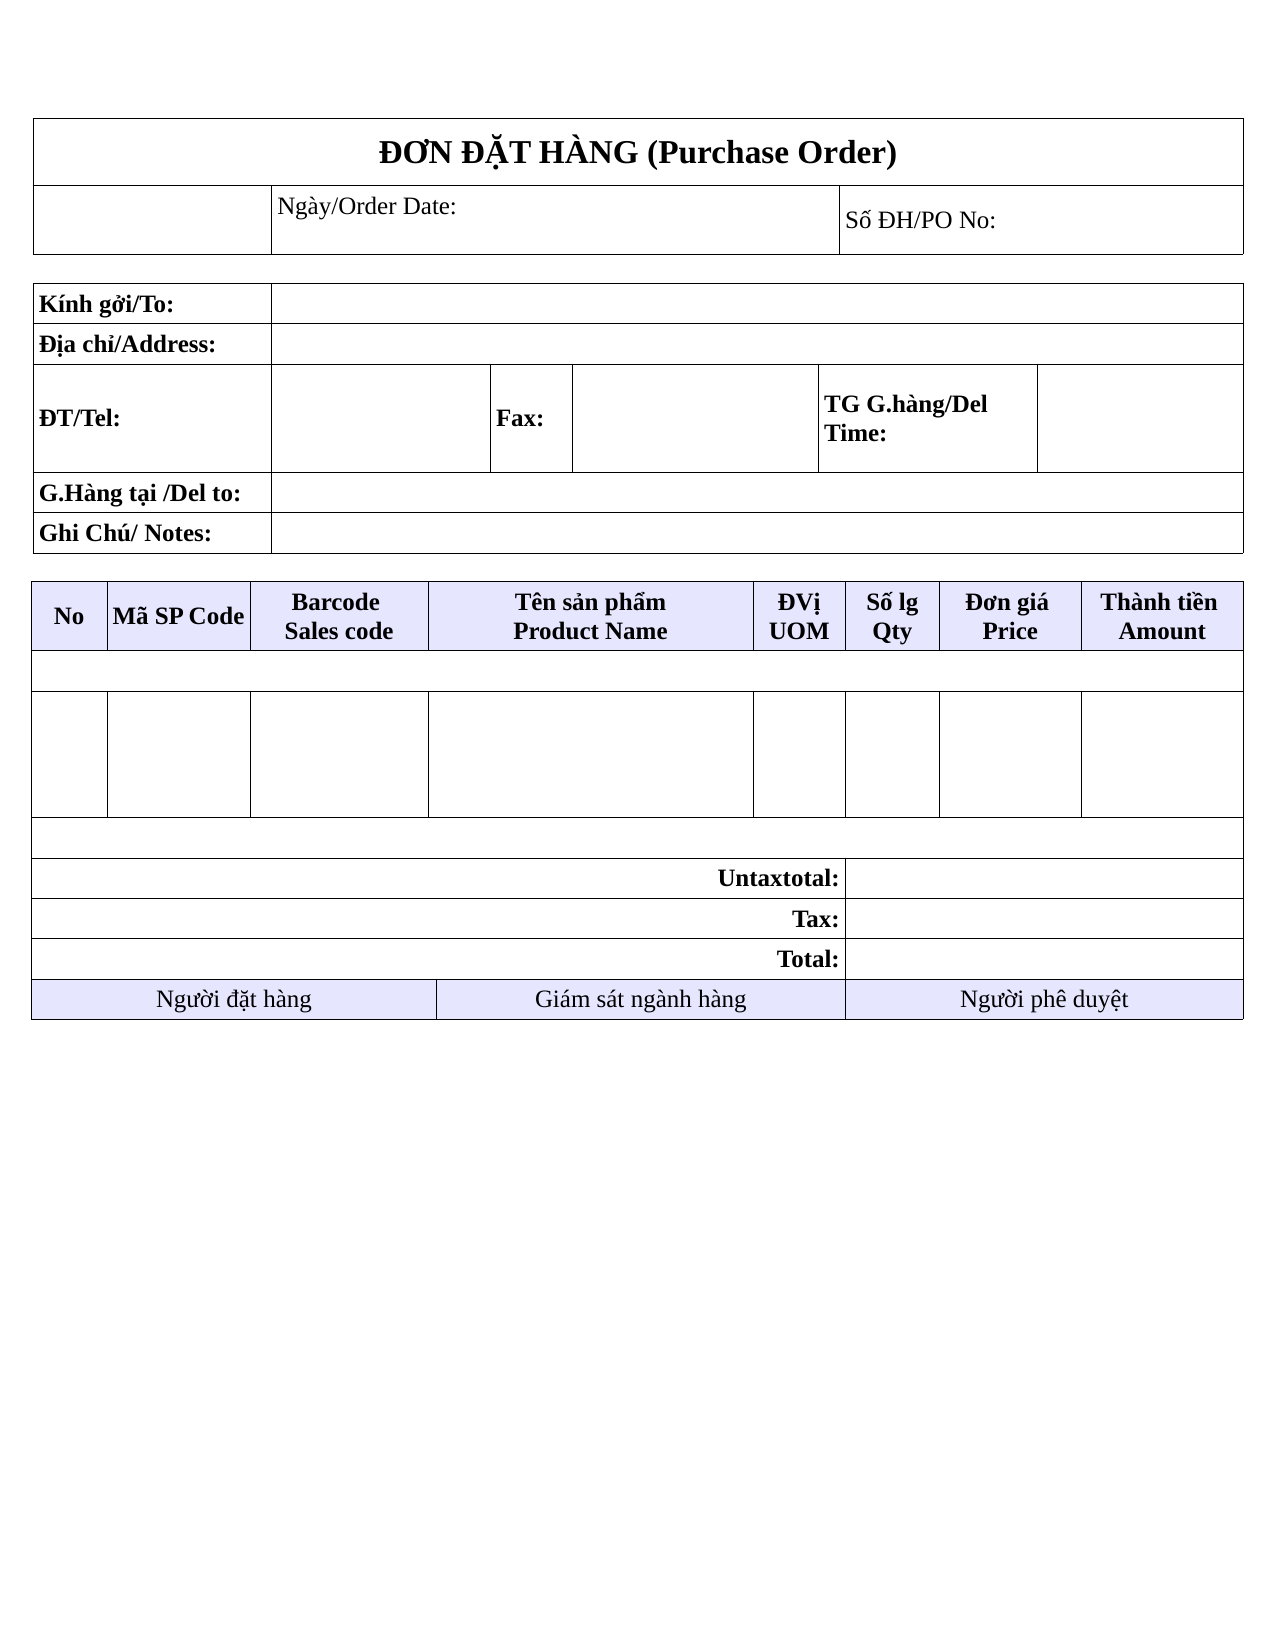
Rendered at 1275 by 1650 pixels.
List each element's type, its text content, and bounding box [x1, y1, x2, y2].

table_cell <line.product_id and line.product_id.name> [429, 692, 753, 817]
table_cell Giám sát ngành hàng [437, 980, 845, 1019]
table_cell G.Hàng tại /Del to: [34, 473, 271, 512]
table_cell <o.amount_untaxed> [846, 859, 1243, 898]
table_header Tên sản phẩm Product Name [429, 582, 753, 650]
table_cell </for> [32, 818, 1243, 857]
table_cell Người đặt hàng [32, 980, 436, 1019]
table_header Thành tiền Amount [1082, 582, 1243, 650]
table_cell <o.partner_id.phone or ''> [272, 365, 490, 472]
table_cell <for each="sequence,line in enumerate(o.order_line)"> [32, 651, 1243, 691]
table_header Kính gởi/To: [34, 284, 271, 323]
table_header Barcode Sales code [251, 582, 428, 650]
table_cell <get_vietname_date(o.minimum_planned_date)> [1038, 365, 1243, 472]
table_cell Địa chỉ/Address: [34, 324, 271, 363]
table_cell <line.product_uom.name> [754, 692, 845, 817]
table_header No [32, 582, 107, 650]
table_cell <o.amount_total> [846, 939, 1243, 978]
table_cell Số ÐH/PO No: <o.name or ''> [840, 186, 1243, 254]
table_header Đơn giá Price [940, 582, 1081, 650]
table_cell Ngày/Order Date: <get_vietname_date(o.date_order)> [272, 186, 839, 254]
table_cell Ghi Chú/ Notes: [34, 513, 271, 552]
table_cell <line.product_qty> [846, 692, 939, 817]
table_cell <o.dest_address_id> [272, 473, 1243, 512]
table_cell Tax: [32, 899, 845, 938]
table_cell Người phê duyệt [846, 980, 1243, 1019]
table_cell Untaxtotal: [32, 859, 845, 898]
table_header <o.partner_id.name or ''> [272, 284, 1243, 323]
table_cell ĐT/Tel: [34, 365, 271, 472]
table_cell TG G.hàng/Del Time: [819, 365, 1037, 472]
table_cell <line.product_id.default_code> [108, 692, 250, 817]
table_cell <o.notes or ''> [272, 513, 1243, 552]
table_cell <o.amount_tax or 0> [846, 899, 1243, 938]
table_header Số lg Qty [846, 582, 939, 650]
table_header Mã SP Code [108, 582, 250, 650]
table_cell <o.partner_id.fax or ''> [573, 365, 818, 472]
table_cell <line.price_subtotal> [1082, 692, 1243, 817]
table_cell <line.product_id.ean13> [251, 692, 428, 817]
table_cell Total: [32, 939, 845, 978]
table_cell <sequence+1> [32, 692, 107, 817]
table_header ĐƠN ĐẶT HÀNG (Purchase Order) [34, 119, 1243, 185]
table_cell [34, 186, 271, 254]
table_cell <get_partner_address(o)> [272, 324, 1243, 363]
table_cell Fax: [491, 365, 572, 472]
table_header ĐVị UOM [754, 582, 845, 650]
table_cell <line.price_subtotal/line.product_qty> [940, 692, 1081, 817]
